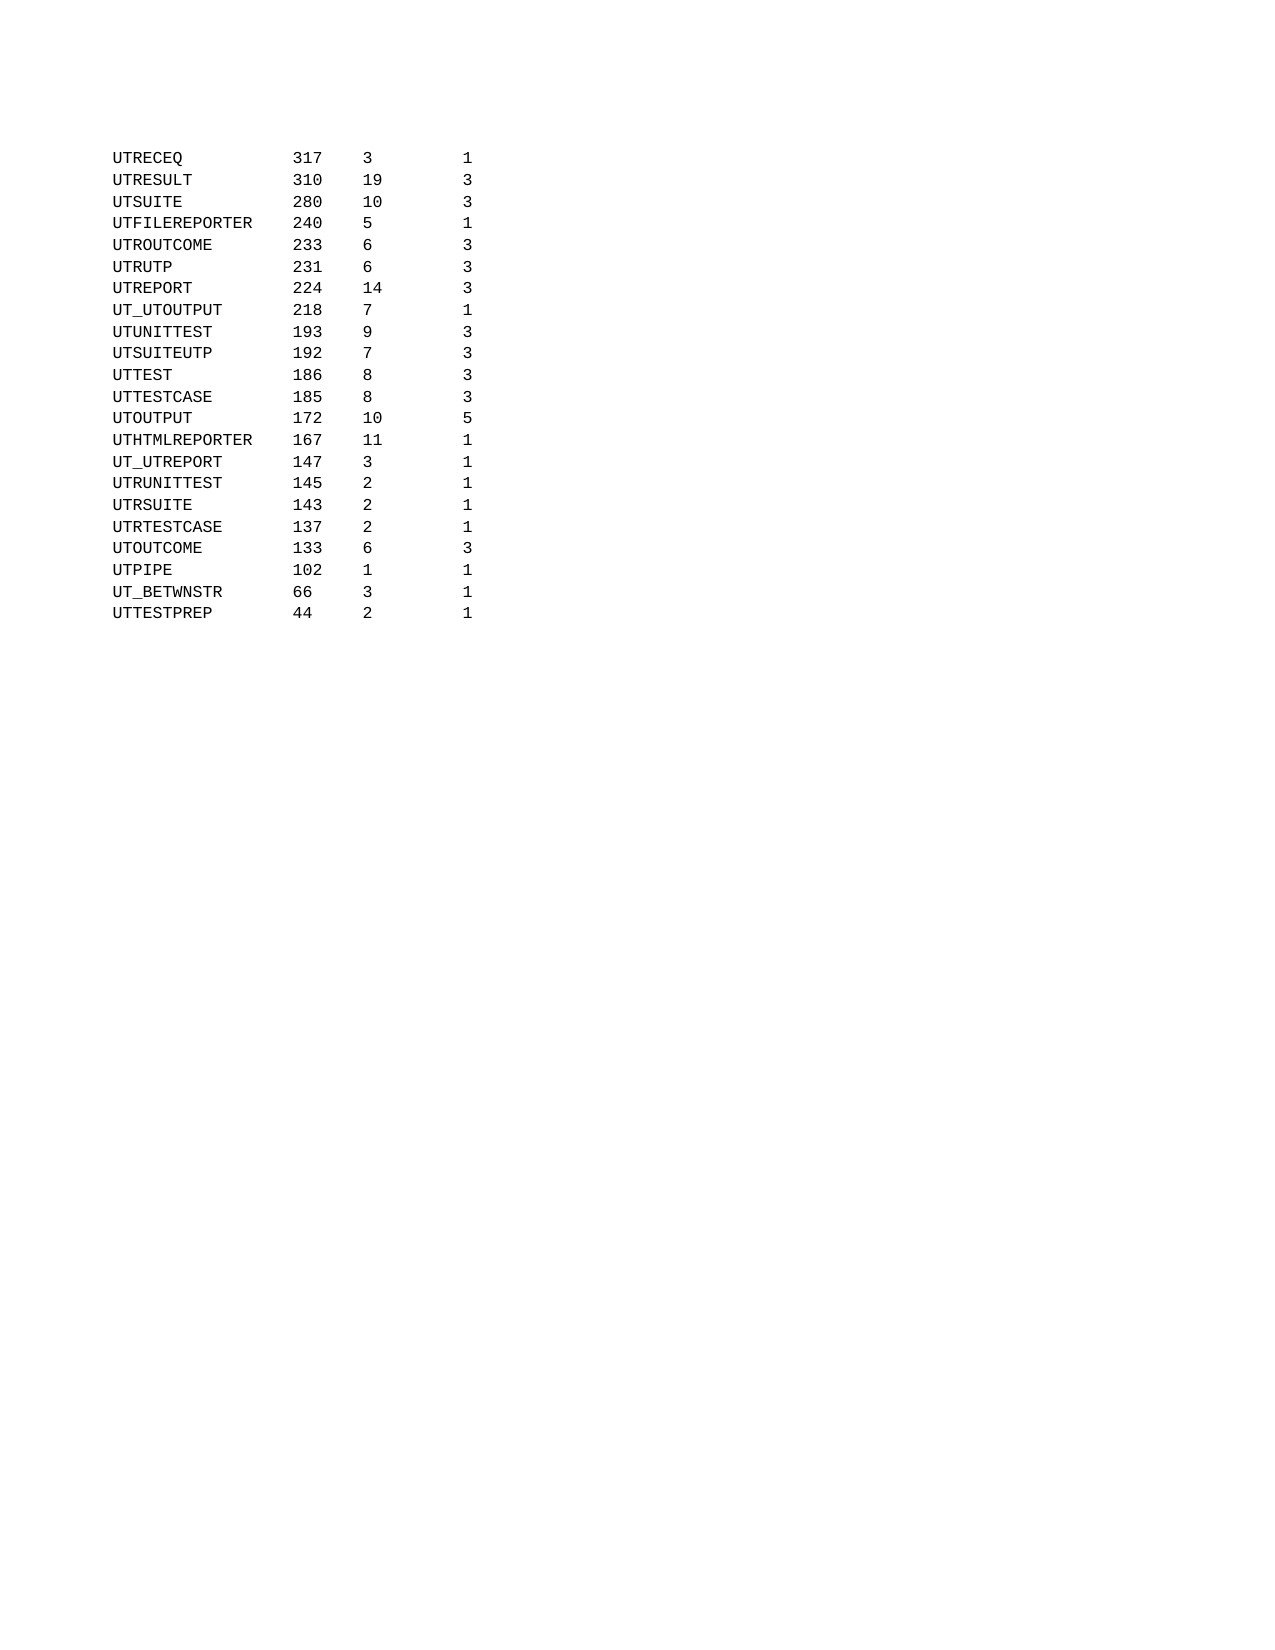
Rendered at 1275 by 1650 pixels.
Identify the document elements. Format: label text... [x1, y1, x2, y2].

text UT_UTOUTPUT 218 7 1 [112, 302, 1162, 321]
text UTUNITTEST 193 9 3 [112, 323, 1162, 342]
text UTPIPE 102 1 1 [112, 562, 1162, 581]
text UTREPORT 224 14 3 [112, 280, 1162, 299]
text UTFILEREPORTER 240 5 1 [112, 215, 1162, 234]
text UTTESTCASE 185 8 3 [112, 388, 1162, 407]
text UTSUITE 280 10 3 [112, 193, 1162, 212]
text UTROUTCOME 233 6 3 [112, 237, 1162, 256]
text UTRESULT 310 19 3 [112, 172, 1162, 191]
text UTRTESTCASE 137 2 1 [112, 518, 1162, 537]
text UTRSUITE 143 2 1 [112, 497, 1162, 516]
text UT_UTREPORT 147 3 1 [112, 453, 1162, 472]
text UTHTMLREPORTER 167 11 1 [112, 432, 1162, 451]
text UTOUTCOME 133 6 3 [112, 540, 1162, 559]
text UTOUTPUT 172 10 5 [112, 410, 1162, 429]
text UTSUITEUTP 192 7 3 [112, 345, 1162, 364]
text UTTEST 186 8 3 [112, 367, 1162, 386]
text UTRUNITTEST 145 2 1 [112, 475, 1162, 494]
text UTRUTP 231 6 3 [112, 258, 1162, 277]
text UTTESTPREP 44 2 1 [112, 605, 1162, 624]
text UTRECEQ 317 3 1 [112, 150, 1162, 169]
text UT_BETWNSTR 66 3 1 [112, 583, 1162, 602]
